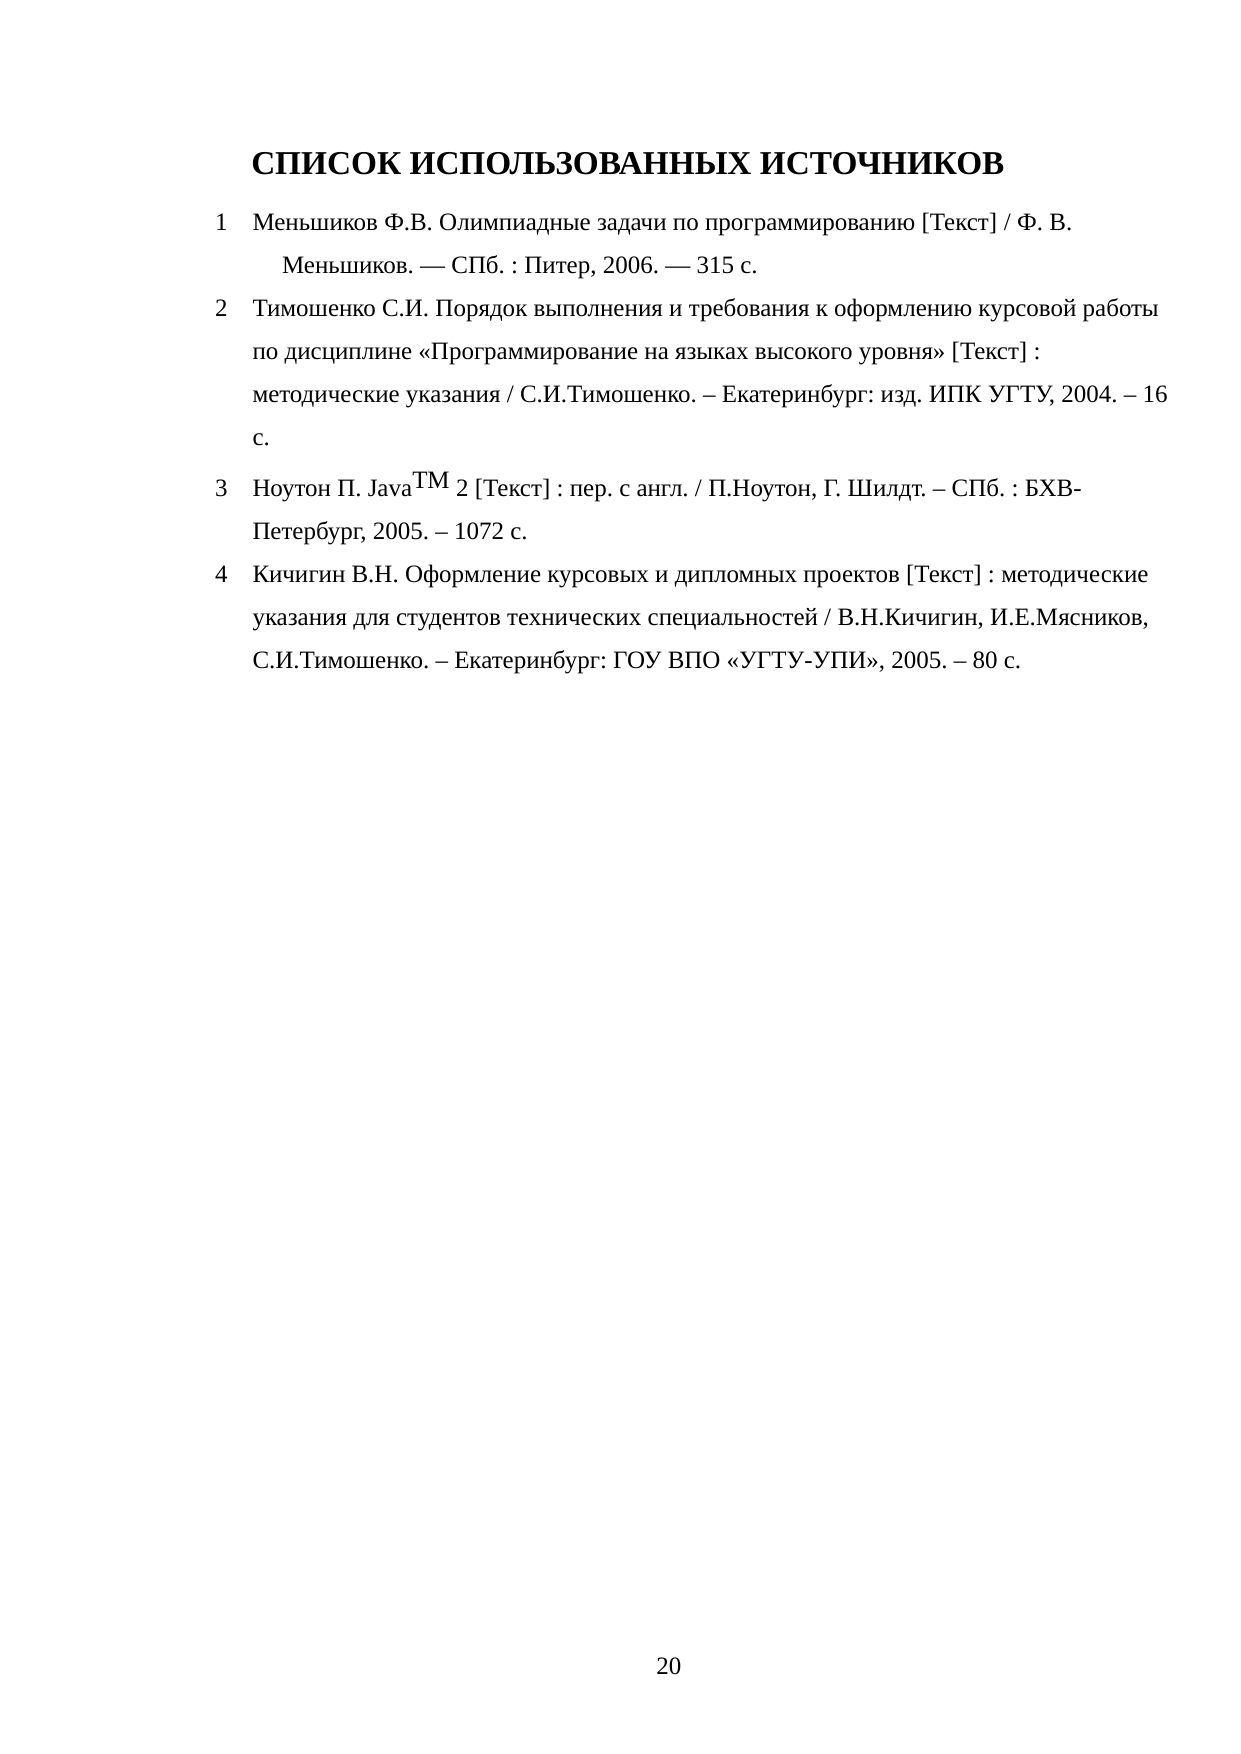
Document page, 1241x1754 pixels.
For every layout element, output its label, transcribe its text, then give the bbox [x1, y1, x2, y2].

list Меньшиков Ф.В. Олимпиадные задачи по программированию [Текст] / Ф. В. Меньшиков. — СПб. : Питер, 2006. — 315 с. [215, 207, 1181, 279]
list Ноутон П. JavaTM 2 [Текст] : пер. с англ. / П.Ноутон, Г. Шилдт. – СПб. : БХВ-Петербург, 2005. – 1072 с. [215, 466, 1181, 545]
list Кичигин В.Н. Оформление курсовых и дипломных проектов [Текст] : методические указания для студентов технических специальностей / В.Н.Кичигин, И.Е.Мясников, С.И.Тимошенко. – Екатеринбург: ГОУ ВПО «УГТУ-УПИ», 2005. – 80 с. [215, 559, 1181, 674]
list Тимошенко С.И. Порядок выполнения и требования к оформлению курсовой работы по дисциплине «Программирование на языках высокого уровня» [Текст] : методические указания / С.И.Тимошенко. – Екатеринбург: изд. ИПК УГТУ, 2004. – 16 с. [215, 293, 1181, 451]
subtitle СПИСОК ИСПОЛЬЗОВАННЫХ ИСТОЧНИКОВ [177, 143, 1181, 181]
